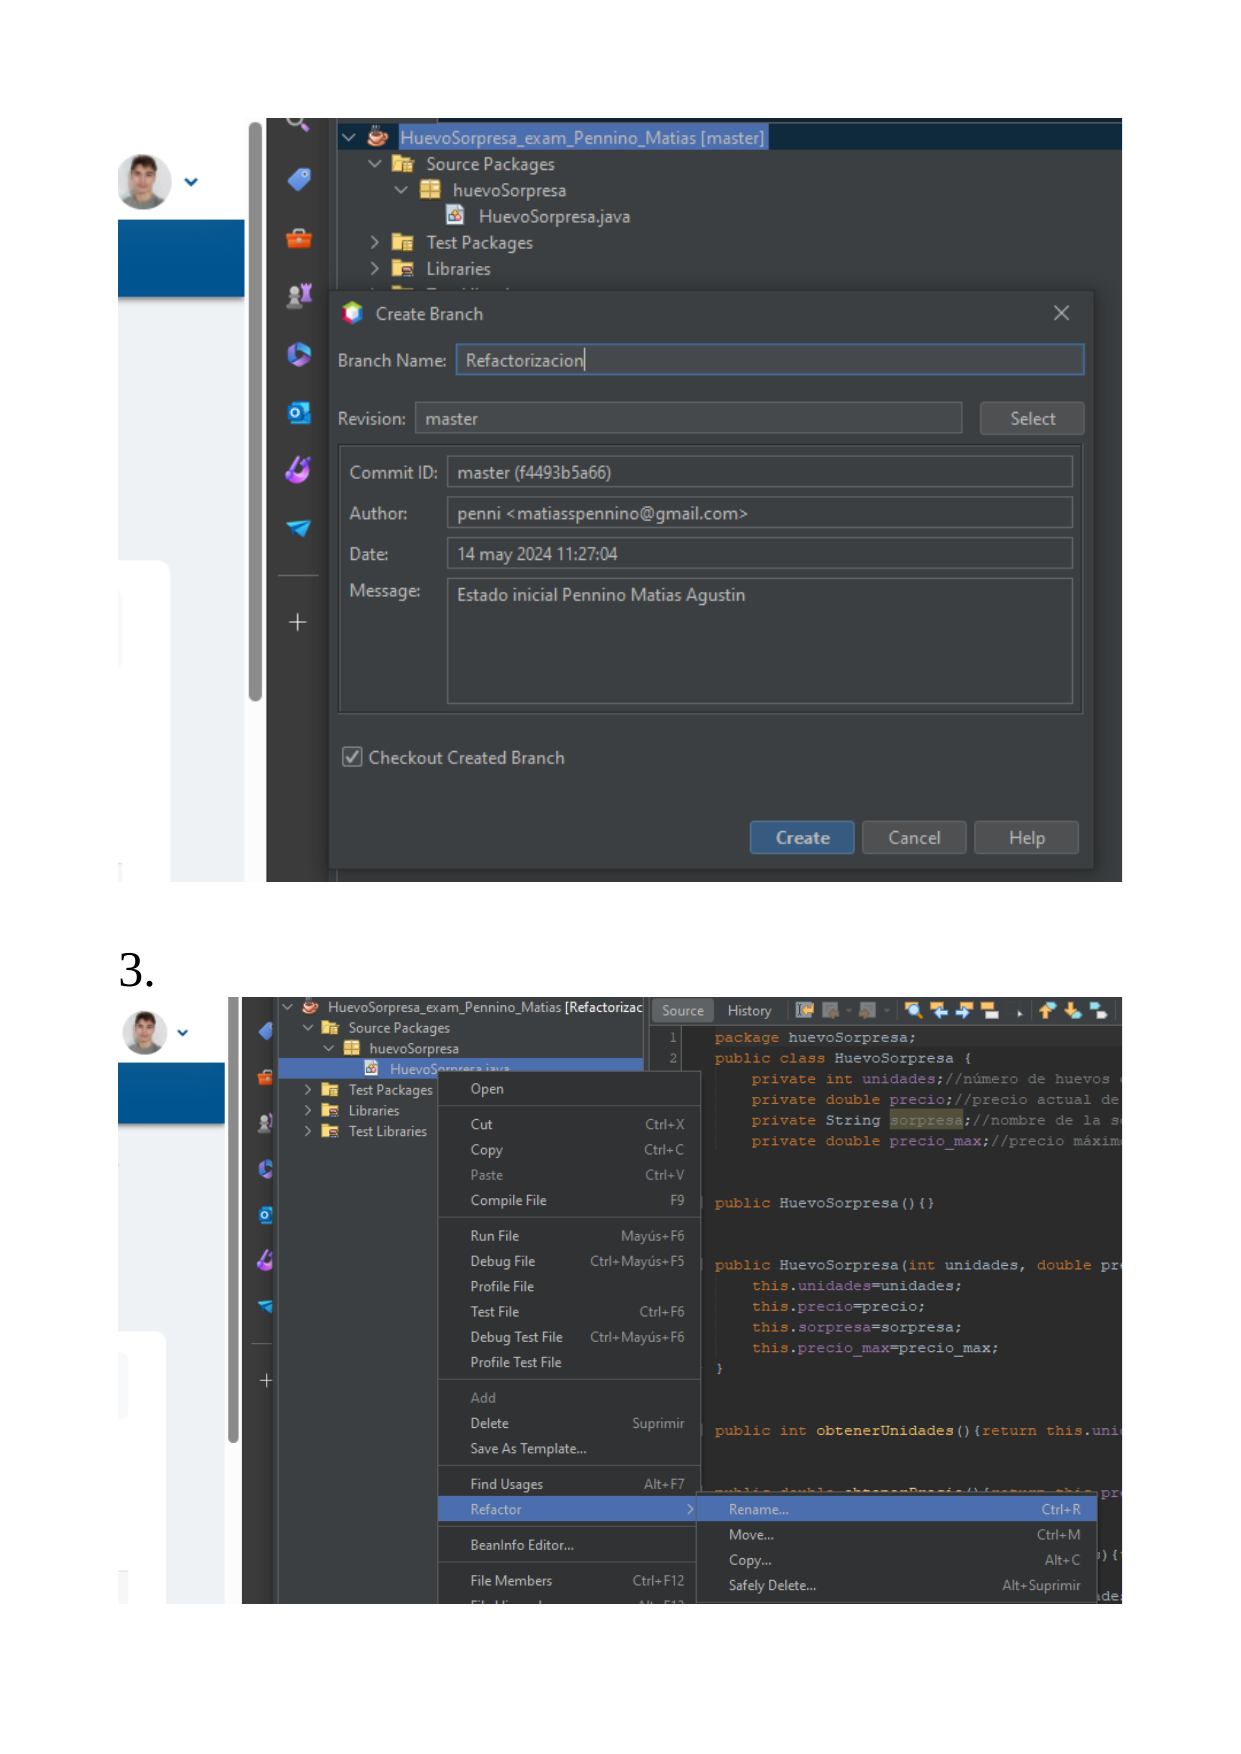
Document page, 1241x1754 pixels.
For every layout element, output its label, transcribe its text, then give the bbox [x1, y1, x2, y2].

text 3. [118, 939, 1122, 997]
picture [118, 118, 1123, 882]
picture [118, 997, 1123, 1604]
